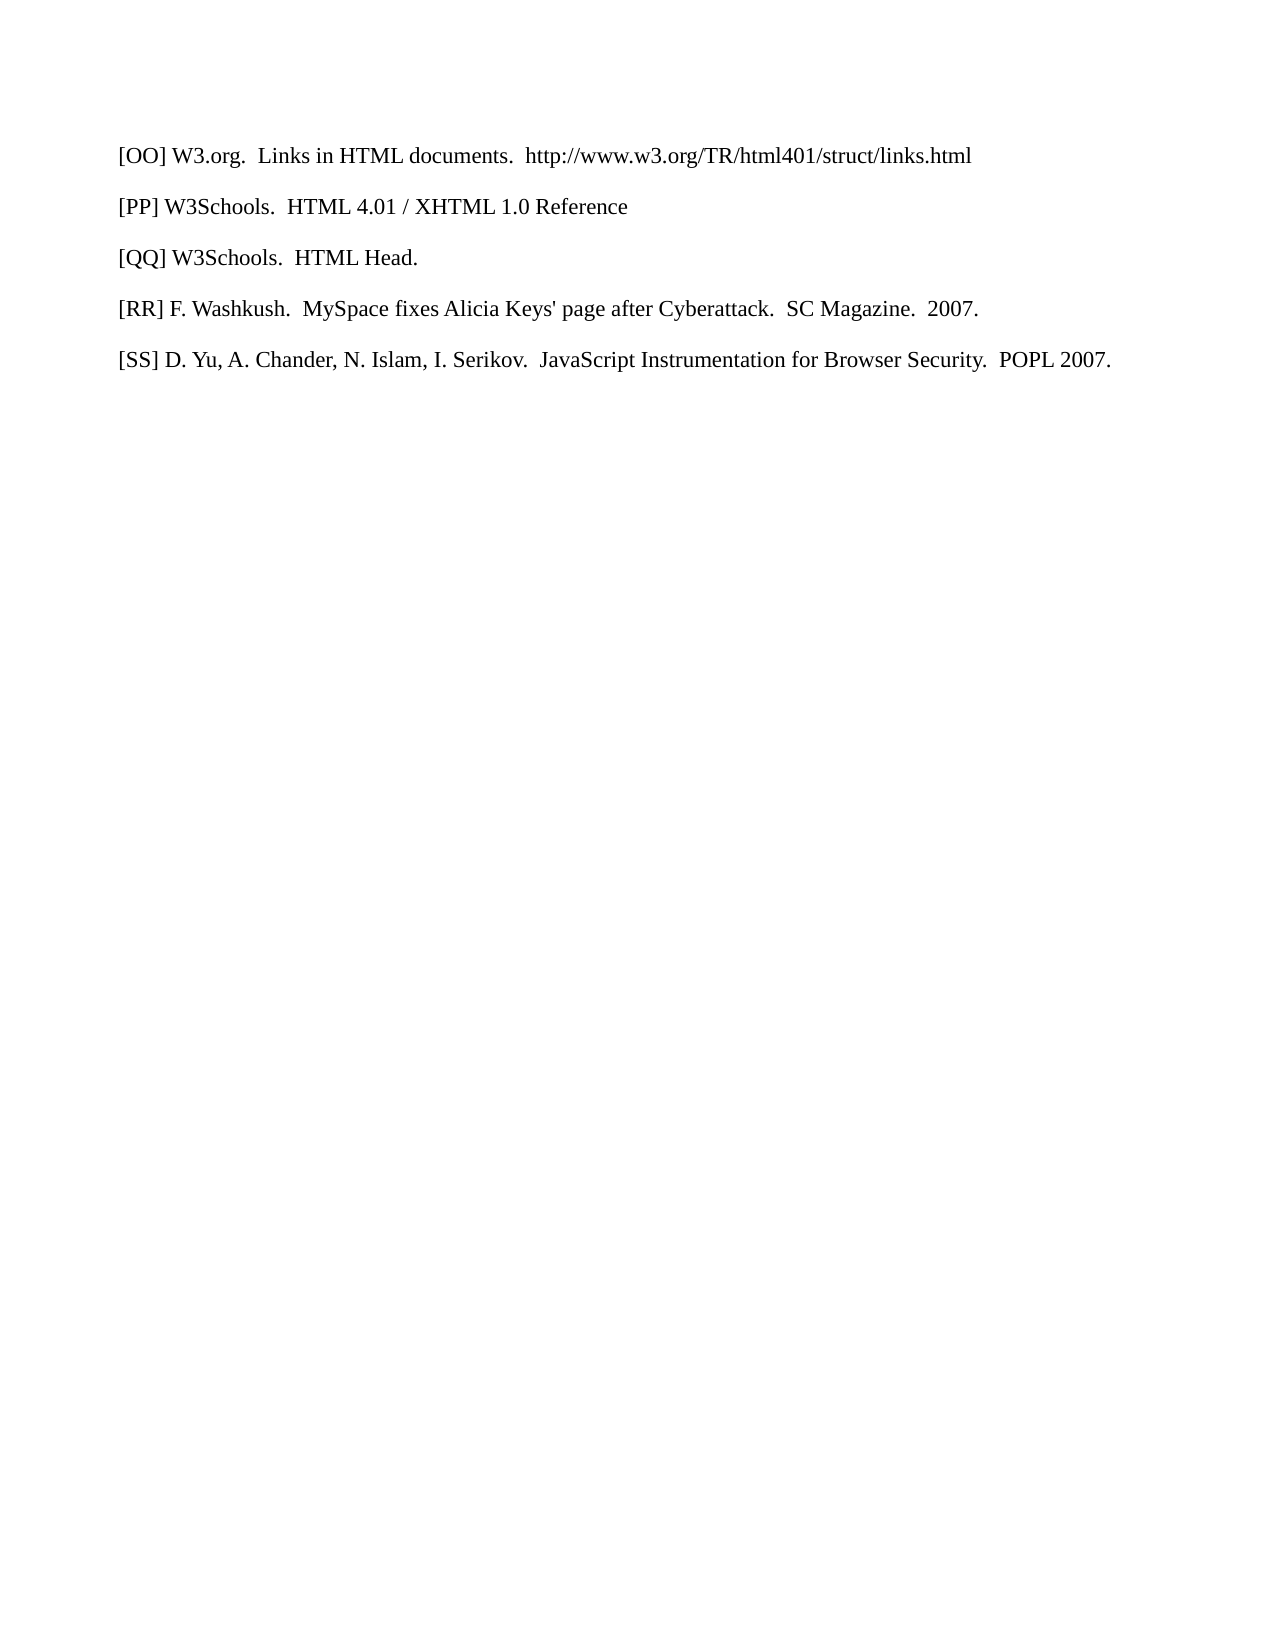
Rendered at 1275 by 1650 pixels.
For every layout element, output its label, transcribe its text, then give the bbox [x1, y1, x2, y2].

text [RR] F. Washkush. MySpace fixes Alicia Keys' page after Cyberattack. SC Magazine. 2007. [118, 296, 1157, 321]
text [SS] D. Yu, A. Chander, N. Islam, I. Serikov. JavaScript Instrumentation for Browser Security. POPL 2007. [118, 347, 1157, 372]
text [PP] W3Schools. HTML 4.01 / XHTML 1.0 Reference [118, 194, 1157, 220]
text [OO] W3.org. Links in HTML documents. http://www.w3.org/TR/html401/struct/links.html [118, 143, 1157, 169]
text [QQ] W3Schools. HTML Head. [118, 245, 1157, 271]
